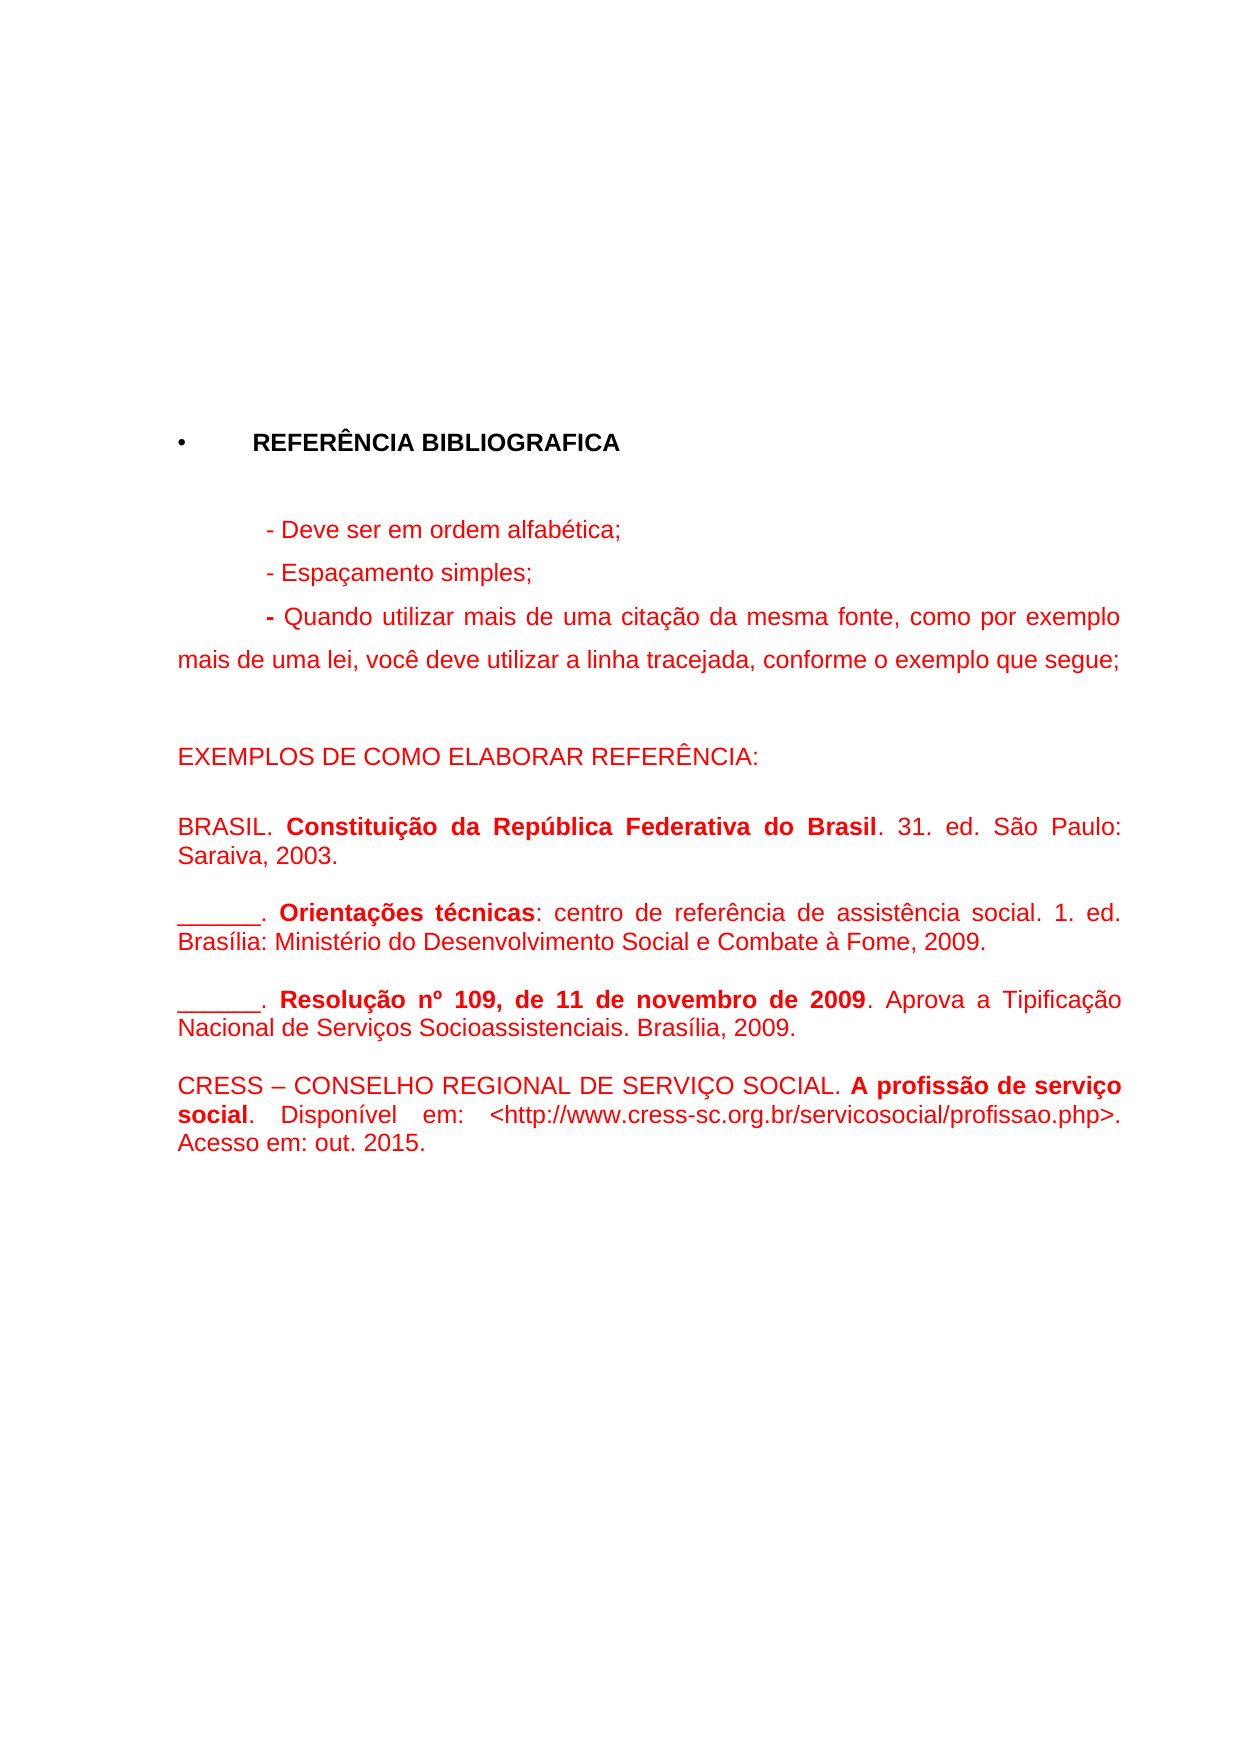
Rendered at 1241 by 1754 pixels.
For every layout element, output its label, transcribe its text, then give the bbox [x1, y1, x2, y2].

list - Quando utilizar mais de uma citação da mesma fonte, como por exemplo mais de uma lei, você deve utilizar a linha tracejada, conforme o exemplo que segue; [177, 601, 1122, 673]
list - Deve ser em ordem alfabética; [177, 515, 1122, 544]
text CRESS – CONSELHO REGIONAL DE SERVIÇO SOCIAL. A profissão de serviço social. Disponível em: <http://www.cress-sc.org.br/servicosocial/profissao.php>. Acesso em: out. 2015. [177, 1071, 1122, 1157]
list - Espaçamento simples; [177, 558, 1122, 587]
text BRASIL. Constituição da República Federativa do Brasil. 31. ed. São Paulo: Saraiva, 2003. [177, 812, 1122, 869]
text ______. Orientações técnicas: centro de referência de assistência social. 1. ed. Brasília: Ministério do Desenvolvimento Social e Combate à Fome, 2009. [177, 898, 1122, 956]
subtitle REFERÊNCIA BIBLIOGRAFICA [177, 428, 1122, 457]
text EXEMPLOS DE COMO ELABORAR REFERÊNCIA: [177, 742, 1122, 770]
text ______. Resolução nº 109, de 11 de novembro de 2009. Aprova a Tipificação Nacional de Serviços Socioassistenciais. Brasília, 2009. [177, 984, 1122, 1042]
